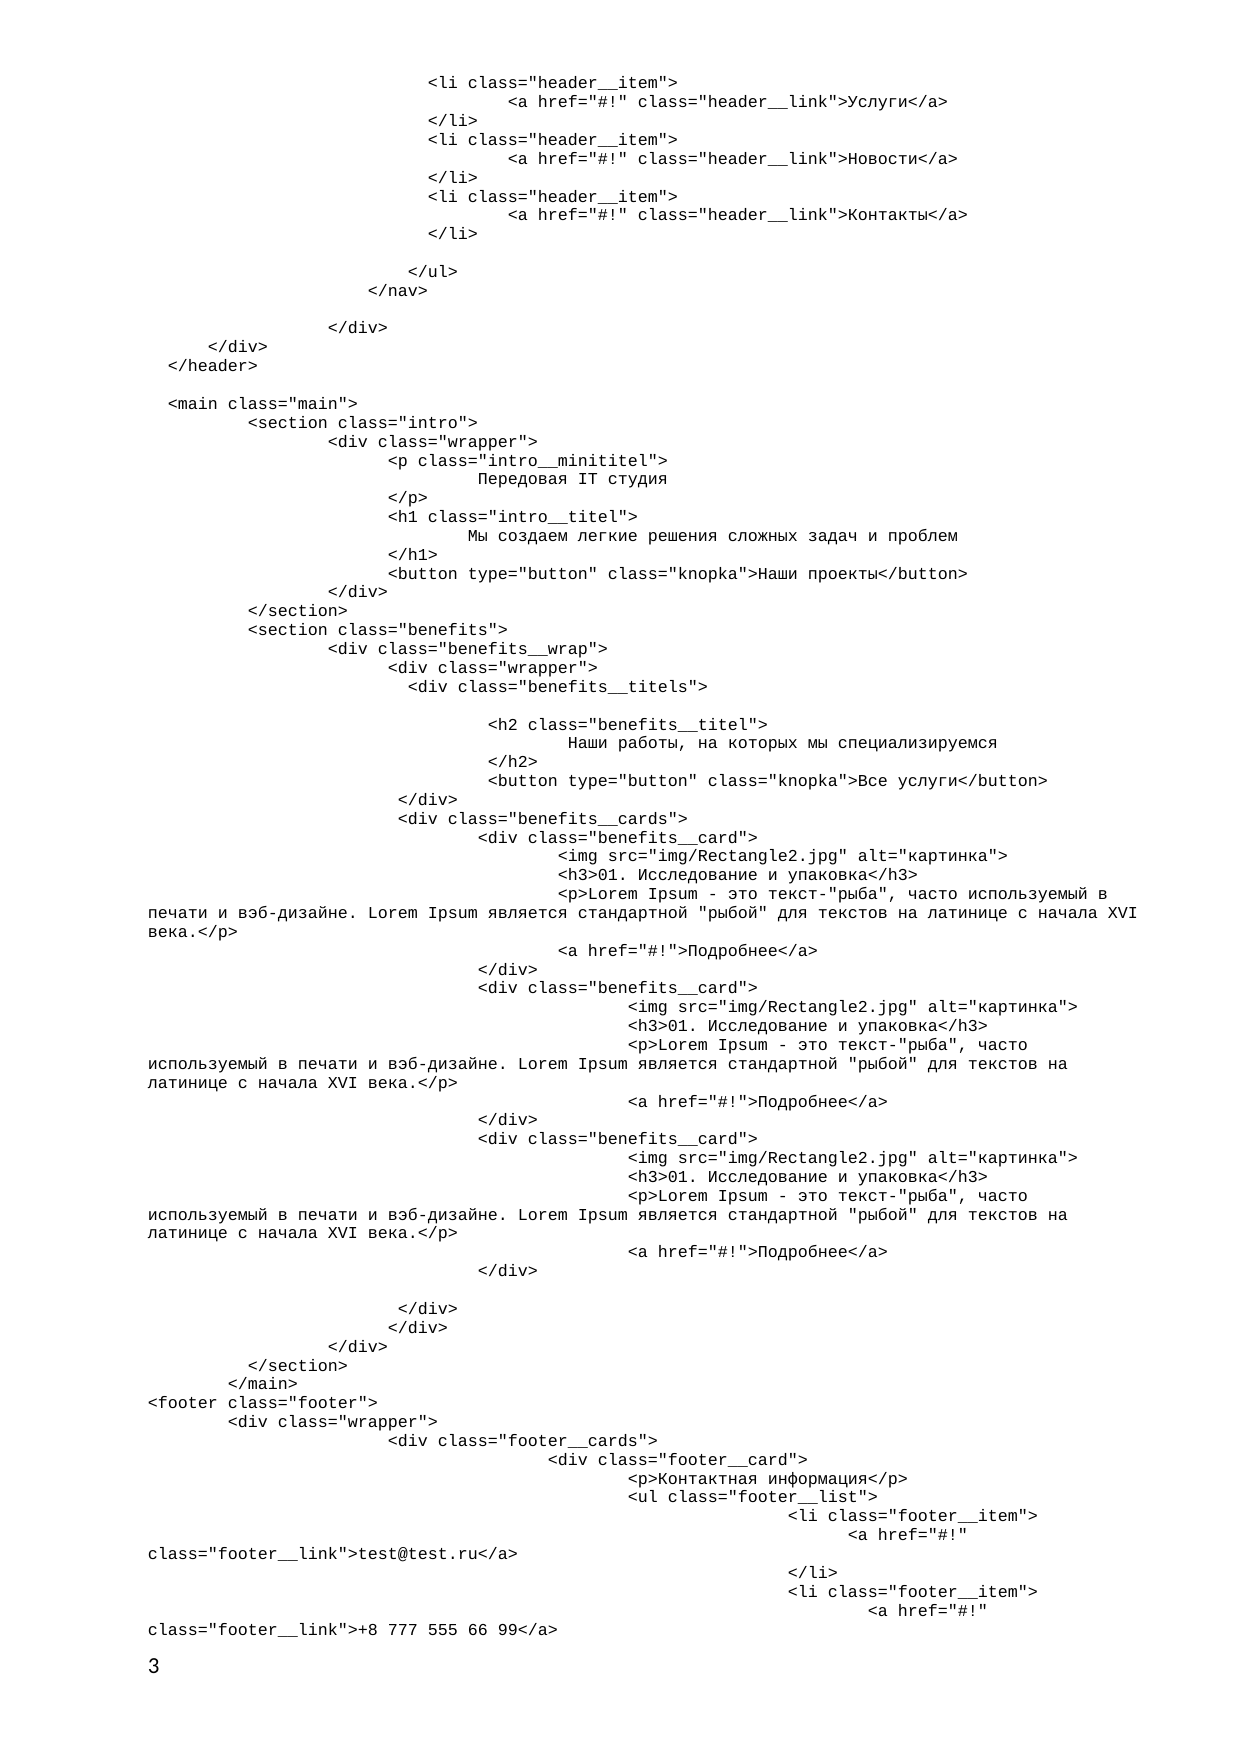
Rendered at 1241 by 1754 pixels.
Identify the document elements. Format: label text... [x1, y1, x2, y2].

text <p>Lorem Ipsum - это текст-"рыба", часто используемый в печати и вэб-дизайне. Lorem Ipsum является стандартной "рыбой" для текстов на латинице с начала XVI века.</p> [148, 886, 1152, 942]
text <h3>01. Исследование и упаковка</h3> [148, 1168, 1152, 1187]
text </header> [148, 358, 1152, 377]
text <a href="#!" class="header__link">Услуги</a> [148, 94, 1152, 113]
text <p>Контактная информация</p> [148, 1470, 1152, 1489]
text <div class="benefits__card"> [148, 829, 1152, 848]
text </div> [148, 961, 1152, 980]
text </li> [148, 113, 1152, 132]
text </li> [148, 1564, 1152, 1583]
text </p> [148, 490, 1152, 509]
text </main> [148, 1376, 1152, 1395]
text </nav> [148, 282, 1152, 301]
text </h1> [148, 546, 1152, 565]
text <img src="img/Rectangle2.jpg" alt="картинка"> [148, 999, 1152, 1018]
text <div class="footer__card"> [148, 1451, 1152, 1470]
text <div class="benefits__wrap"> [148, 641, 1152, 659]
text <p class="intro__minititel"> [148, 452, 1152, 471]
text </div> [148, 339, 1152, 358]
text Мы создаем легкие решения сложных задач и проблем [148, 527, 1152, 546]
text <main class="main"> [148, 396, 1152, 414]
text <a href="#!">Подробнее</a> [148, 942, 1152, 961]
text <li class="header__item"> [148, 75, 1152, 94]
text <button type="button" class="knopka">Наши проекты</button> [148, 565, 1152, 584]
text <div class="wrapper"> [148, 433, 1152, 452]
text </div> [148, 1338, 1152, 1357]
text <a href="#!" class="footer__link">test@test.ru</a> [148, 1527, 1152, 1564]
text <div class="wrapper"> [148, 659, 1152, 678]
text </h2> [148, 754, 1152, 773]
text <ul class="footer__list"> [148, 1489, 1152, 1508]
text </div> [148, 791, 1152, 810]
text <li class="footer__item"> [148, 1583, 1152, 1602]
text </div> [148, 1301, 1152, 1319]
text Наши работы, на которых мы специализируемся [148, 735, 1152, 754]
text </div> [148, 584, 1152, 603]
text <li class="footer__item"> [148, 1508, 1152, 1527]
text </div> [148, 1319, 1152, 1338]
text <h3>01. Исследование и упаковка</h3> [148, 1018, 1152, 1037]
text <p>Lorem Ipsum - это текст-"рыба", часто используемый в печати и вэб-дизайне. Lorem Ipsum является стандартной "рыбой" для текстов на латинице с начала XVI века.</p> [148, 1187, 1152, 1244]
text <div class="footer__cards"> [148, 1432, 1152, 1451]
text </li> [148, 169, 1152, 188]
text </section> [148, 603, 1152, 622]
text <a href="#!" class="header__link">Новости</a> [148, 150, 1152, 169]
text </ul> [148, 263, 1152, 282]
text <a href="#!">Подробнее</a> [148, 1093, 1152, 1112]
text <a href="#!">Подробнее</a> [148, 1244, 1152, 1263]
text <div class="benefits__card"> [148, 980, 1152, 999]
text <h2 class="benefits__titel"> [148, 716, 1152, 735]
text <p>Lorem Ipsum - это текст-"рыба", часто используемый в печати и вэб-дизайне. Lorem Ipsum является стандартной "рыбой" для текстов на латинице с начала XVI века.</p> [148, 1037, 1152, 1093]
text <div class="wrapper"> [148, 1414, 1152, 1432]
text <div class="benefits__titels"> [148, 678, 1152, 697]
text <a href="#!" class="footer__link">+8 777 555 66 99</a> [148, 1602, 1152, 1640]
text <section class="benefits"> [148, 622, 1152, 641]
text </div> [148, 1263, 1152, 1282]
text </div> [148, 320, 1152, 339]
text <li class="header__item"> [148, 188, 1152, 207]
text <img src="img/Rectangle2.jpg" alt="картинка"> [148, 848, 1152, 867]
text </li> [148, 226, 1152, 245]
text <section class="intro"> [148, 414, 1152, 433]
text Передовая IT студия [148, 471, 1152, 490]
text <footer class="footer"> [148, 1395, 1152, 1414]
text <a href="#!" class="header__link">Контакты</a> [148, 207, 1152, 226]
text <img src="img/Rectangle2.jpg" alt="картинка"> [148, 1150, 1152, 1168]
text <h3>01. Исследование и упаковка</h3> [148, 867, 1152, 886]
text <button type="button" class="knopka">Все услуги</button> [148, 773, 1152, 791]
text </div> [148, 1112, 1152, 1131]
text <div class="benefits__cards"> [148, 810, 1152, 829]
text <li class="header__item"> [148, 132, 1152, 150]
text </section> [148, 1357, 1152, 1376]
text <h1 class="intro__titel"> [148, 509, 1152, 527]
text <div class="benefits__card"> [148, 1131, 1152, 1150]
